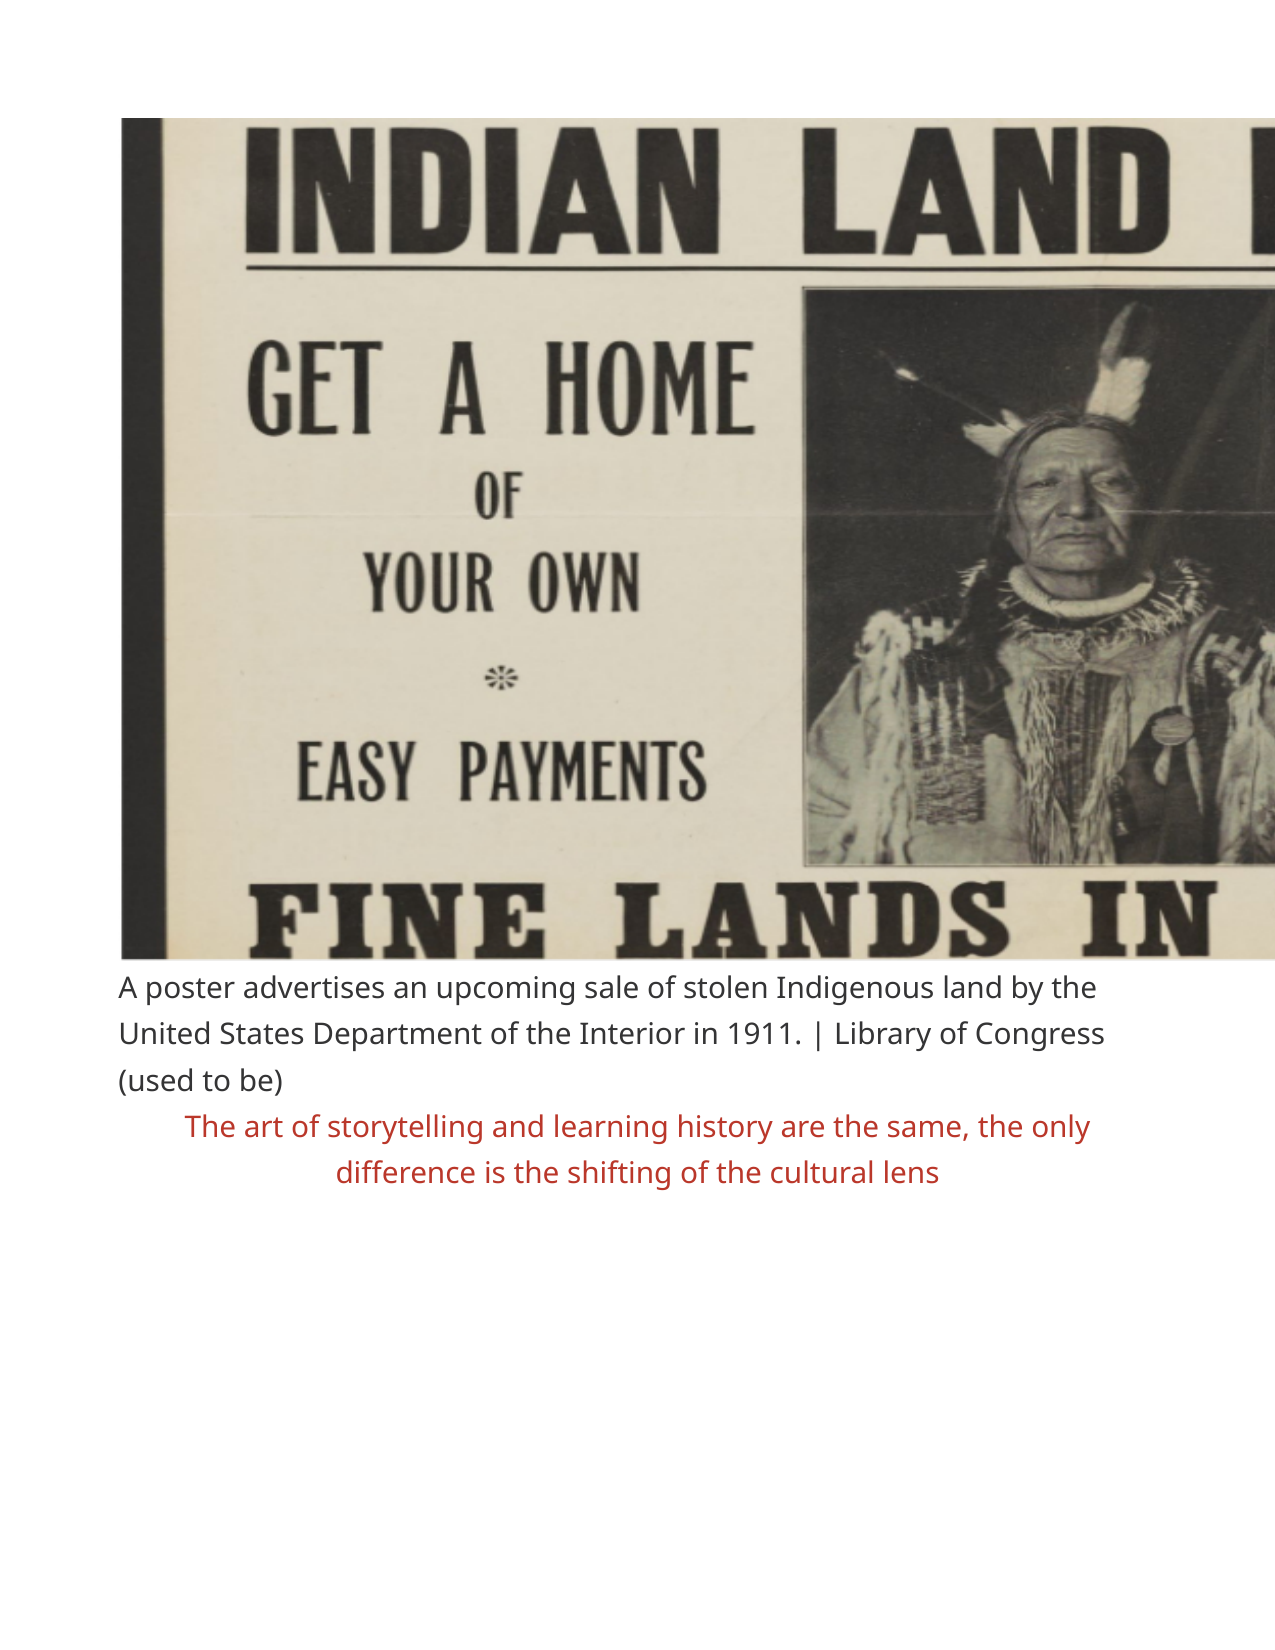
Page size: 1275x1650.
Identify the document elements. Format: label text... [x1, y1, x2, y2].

text The art of storytelling and learning history are the same, the only difference is the shifting of the cultural lens [118, 1106, 1157, 1193]
picture [118, 118, 1275, 961]
text A poster advertises an upcoming sale of stolen Indigenous land by the United States Department of the Interior in 1911. | Library of Congress (used to be) [118, 961, 1157, 1100]
